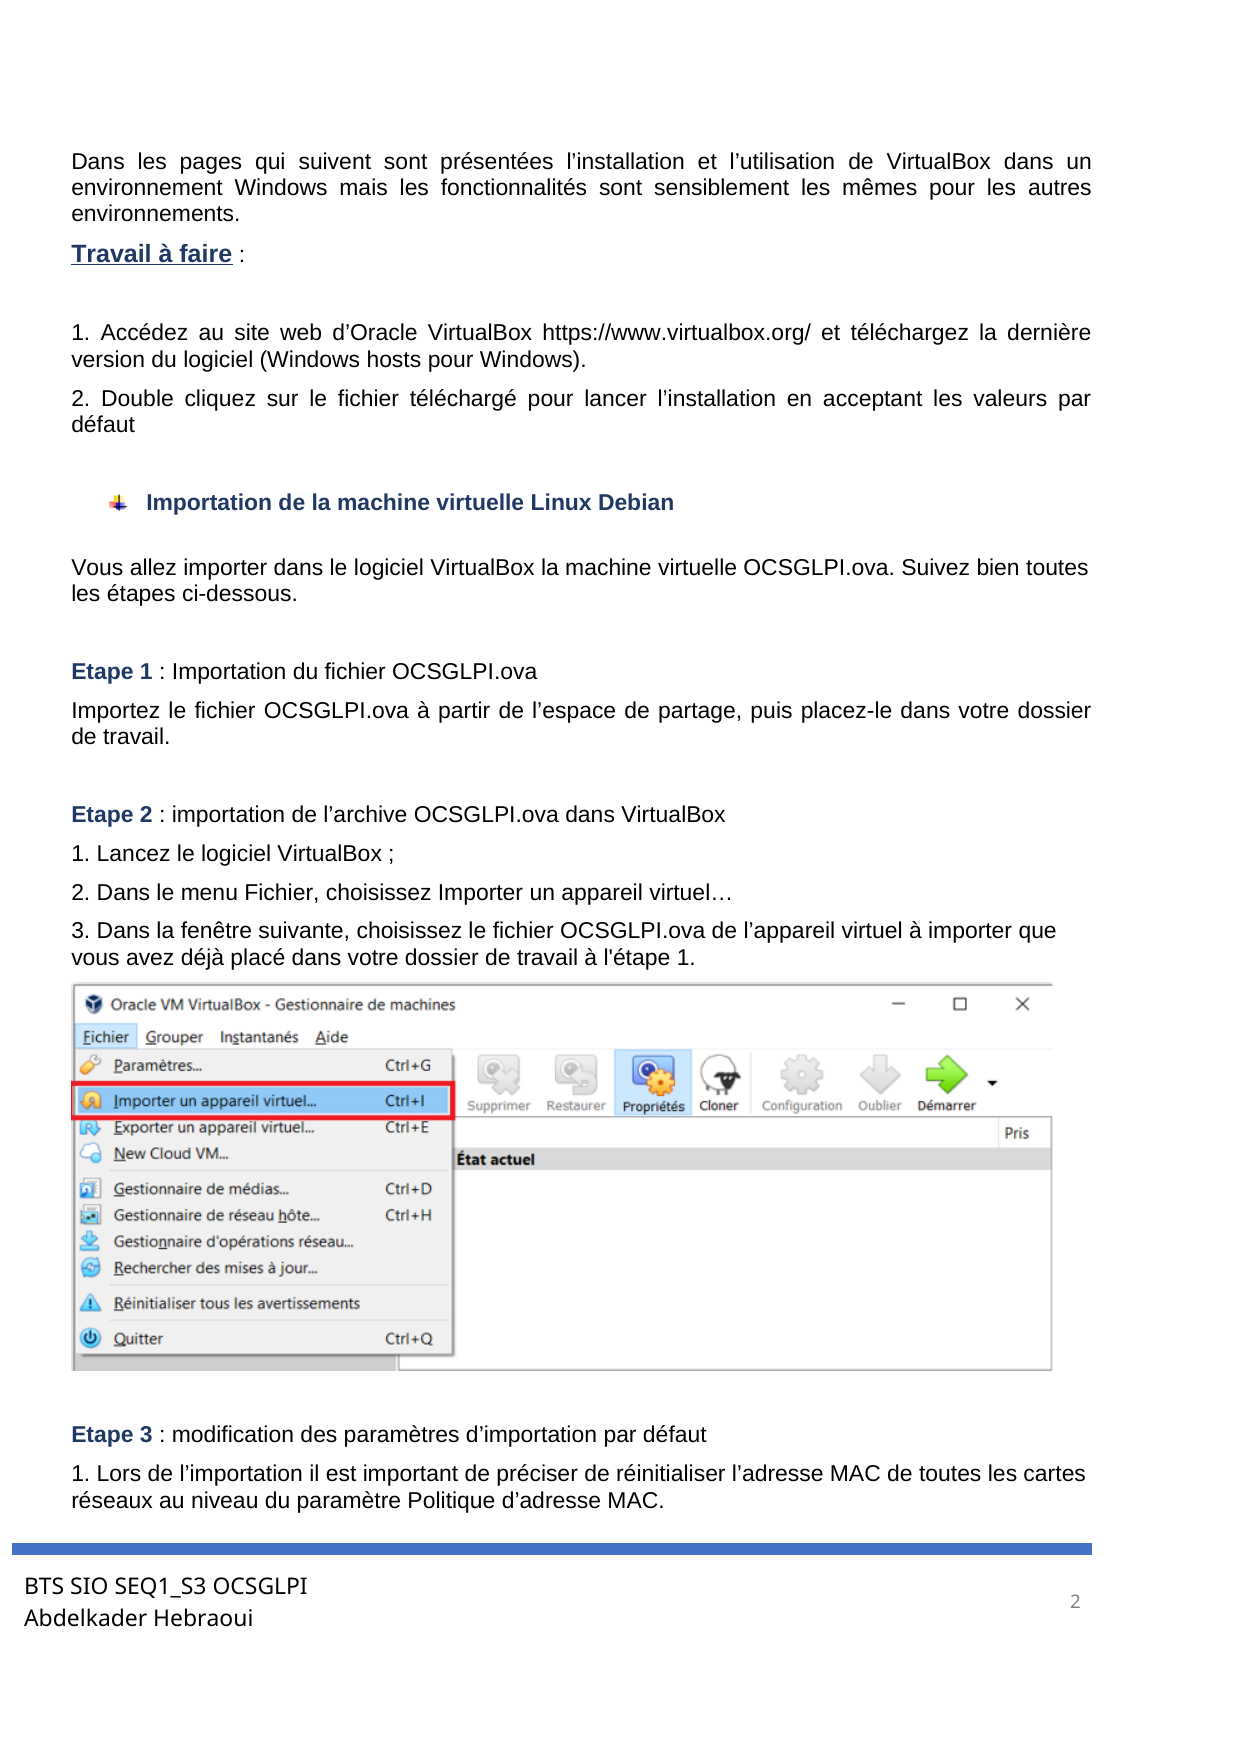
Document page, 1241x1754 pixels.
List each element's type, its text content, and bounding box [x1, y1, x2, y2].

text Travail à faire : [71, 239, 1092, 268]
text 2. Dans le menu Fichier, choisissez Importer un appareil virtuel… [71, 878, 1092, 905]
text 2. Double cliquez sur le fichier téléchargé pour lancer l’installation en acceptant les valeurs par défaut [71, 384, 1092, 437]
text Etape 2 : importation de l’archive OCSGLPI.ova dans VirtualBox [71, 801, 1092, 827]
text 1. Lancez le logiciel VirtualBox ; [71, 840, 1092, 866]
text 1. Lors de l’importation il est important de préciser de réinitialiser l’adresse MAC de toutes les cartes réseaux au niveau du paramètre Politique d’adresse MAC. [71, 1460, 1092, 1513]
text Importez le fichier OCSGLPI.ova à partir de l’espace de partage, puis placez-le dans votre dossier de travail. [71, 697, 1092, 749]
picture [109, 493, 127, 511]
text 1. Accédez au site web d’Oracle VirtualBox https://www.virtualbox.org/ et téléchargez la dernière version du logiciel (Windows hosts pour Windows). [71, 319, 1092, 372]
text 3. Dans la fenêtre suivante, choisissez le fichier OCSGLPI.ova de l’appareil virtuel à importer que vous avez déjà placé dans votre dossier de travail à l'étape 1. [71, 917, 1092, 970]
text Etape 3 : modification des paramètres d’importation par défaut [71, 1421, 1092, 1448]
text Vous allez importer dans le logiciel VirtualBox la machine virtuelle OCSGLPI.ova. Suivez bien toutes les étapes ci-dessous. [71, 554, 1092, 607]
text Etape 1 : Importation du fichier OCSGLPI.ova [71, 658, 1092, 684]
text Dans les pages qui suivent sont présentées l’installation et l’utilisation de VirtualBox dans un environnement Windows mais les fonctionnalités sont sensiblement les mêmes pour les autres environnements. [71, 148, 1092, 227]
list Importation de la machine virtuelle Linux Debian [108, 489, 1092, 515]
picture [71, 982, 1053, 1371]
